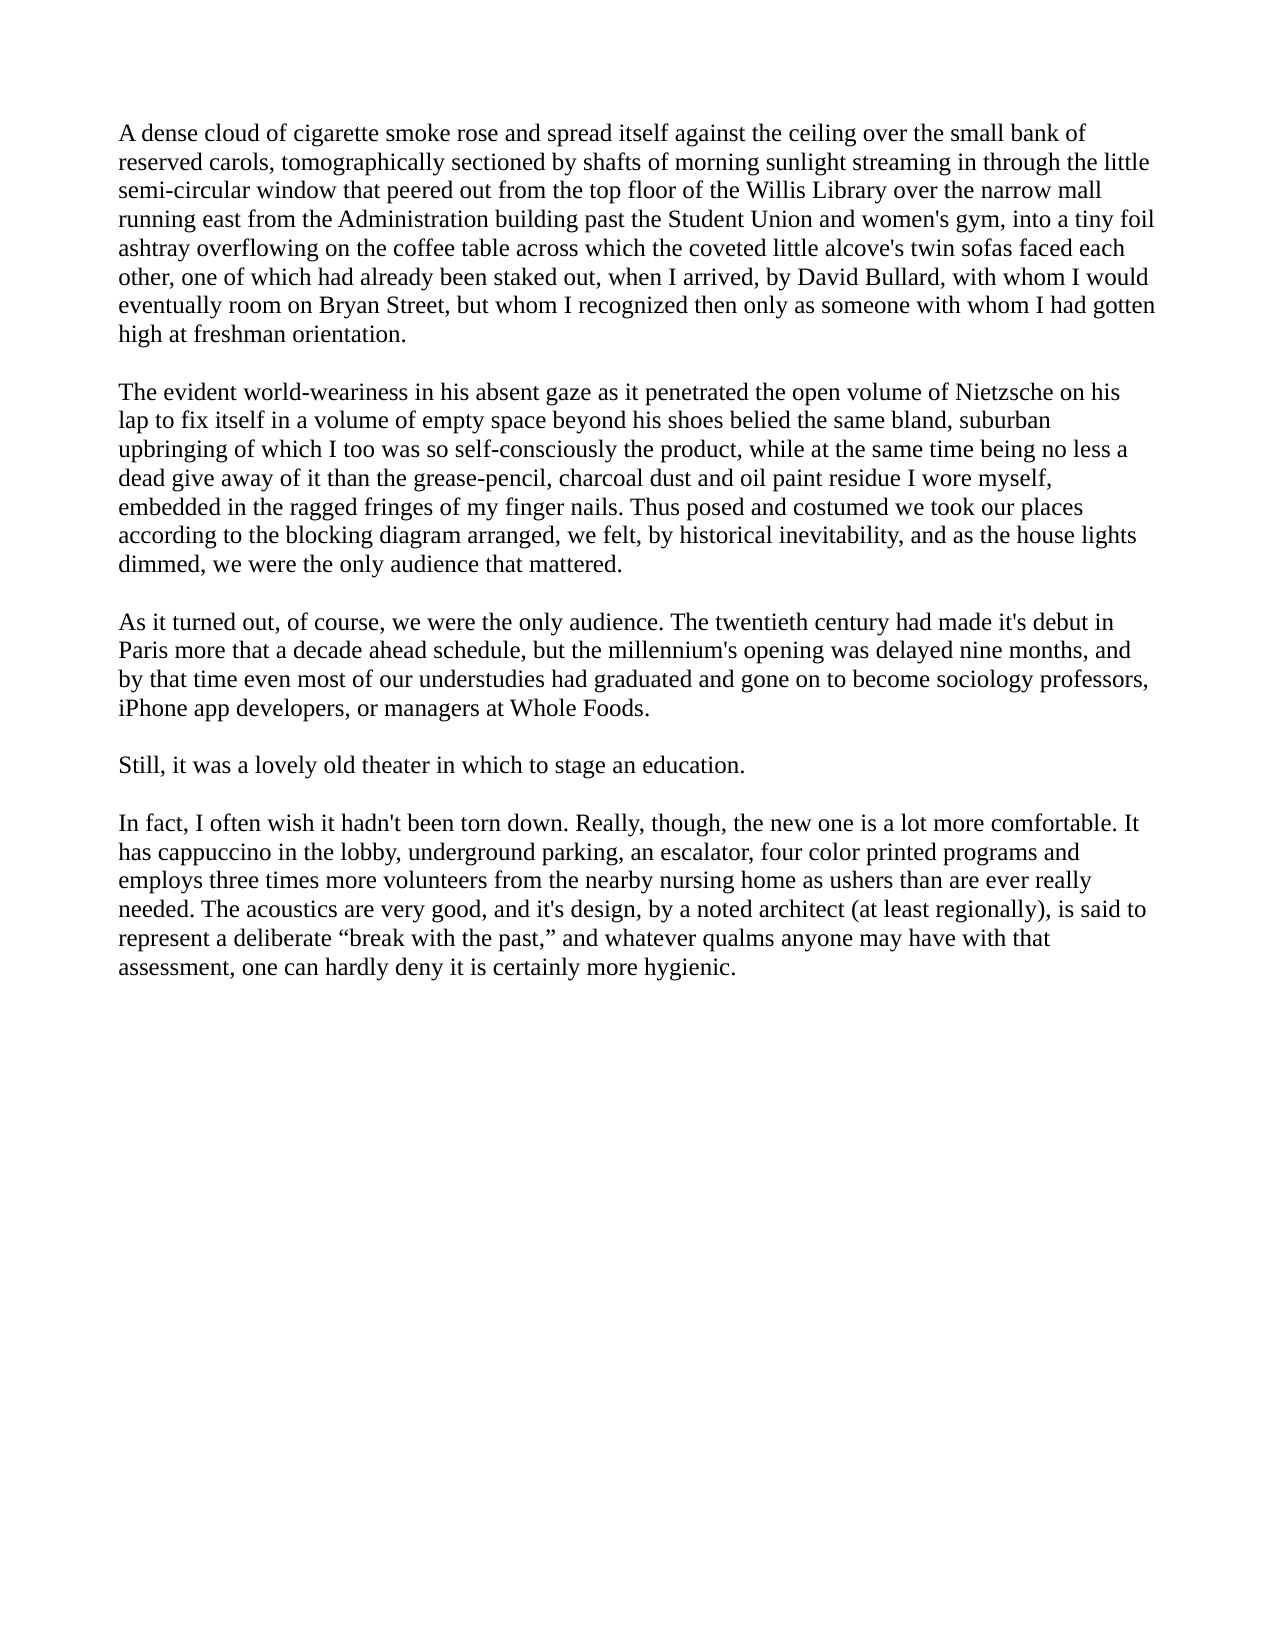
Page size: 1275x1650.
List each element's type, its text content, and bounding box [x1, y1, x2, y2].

text As it turned out, of course, we were the only audience. The twentieth century had made it's debut in Paris more that a decade ahead schedule, but the millennium's opening was delayed nine months, and by that time even most of our understudies had graduated and gone on to become sociology professors, iPhone app developers, or managers at Whole Foods. [118, 607, 1157, 722]
text Still, it was a lovely old theater in which to stage an education. [118, 751, 1157, 779]
text A dense cloud of cigarette smoke rose and spread itself against the ceiling over the small bank of reserved carols, tomographically sectioned by shafts of morning sunlight streaming in through the little semi-circular window that peered out from the top floor of the Willis Library over the narrow mall running east from the Administration building past the Student Union and women's gym, into a tiny foil ashtray overflowing on the coffee table across which the coveted little alcove's twin sofas faced each other, one of which had already been staked out, when I arrived, by David Bullard, with whom I would eventually room on Bryan Street, but whom I recognized then only as someone with whom I had gotten high at freshman orientation. [118, 118, 1157, 348]
text The evident world-weariness in his absent gaze as it penetrated the open volume of Nietzsche on his lap to fix itself in a volume of empty space beyond his shoes belied the same bland, suburban upbringing of which I too was so self-consciously the product, while at the same time being no less a dead give away of it than the grease-pencil, charcoal dust and oil paint residue I wore myself, embedded in the ragged fringes of my finger nails. Thus posed and costumed we took our places according to the blocking diagram arranged, we felt, by historical inevitability, and as the house lights dimmed, we were the only audience that mattered. [118, 377, 1157, 578]
text In fact, I often wish it hadn't been torn down. Really, though, the new one is a lot more comfortable. It has cappuccino in the lobby, underground parking, an escalator, four color printed programs and employs three times more volunteers from the nearby nursing home as ushers than are ever really needed. The acoustics are very good, and it's design, by a noted architect (at least regionally), is said to represent a deliberate “break with the past,” and whatever qualms anyone may have with that assessment, one can hardly deny it is certainly more hygienic. [118, 808, 1157, 981]
